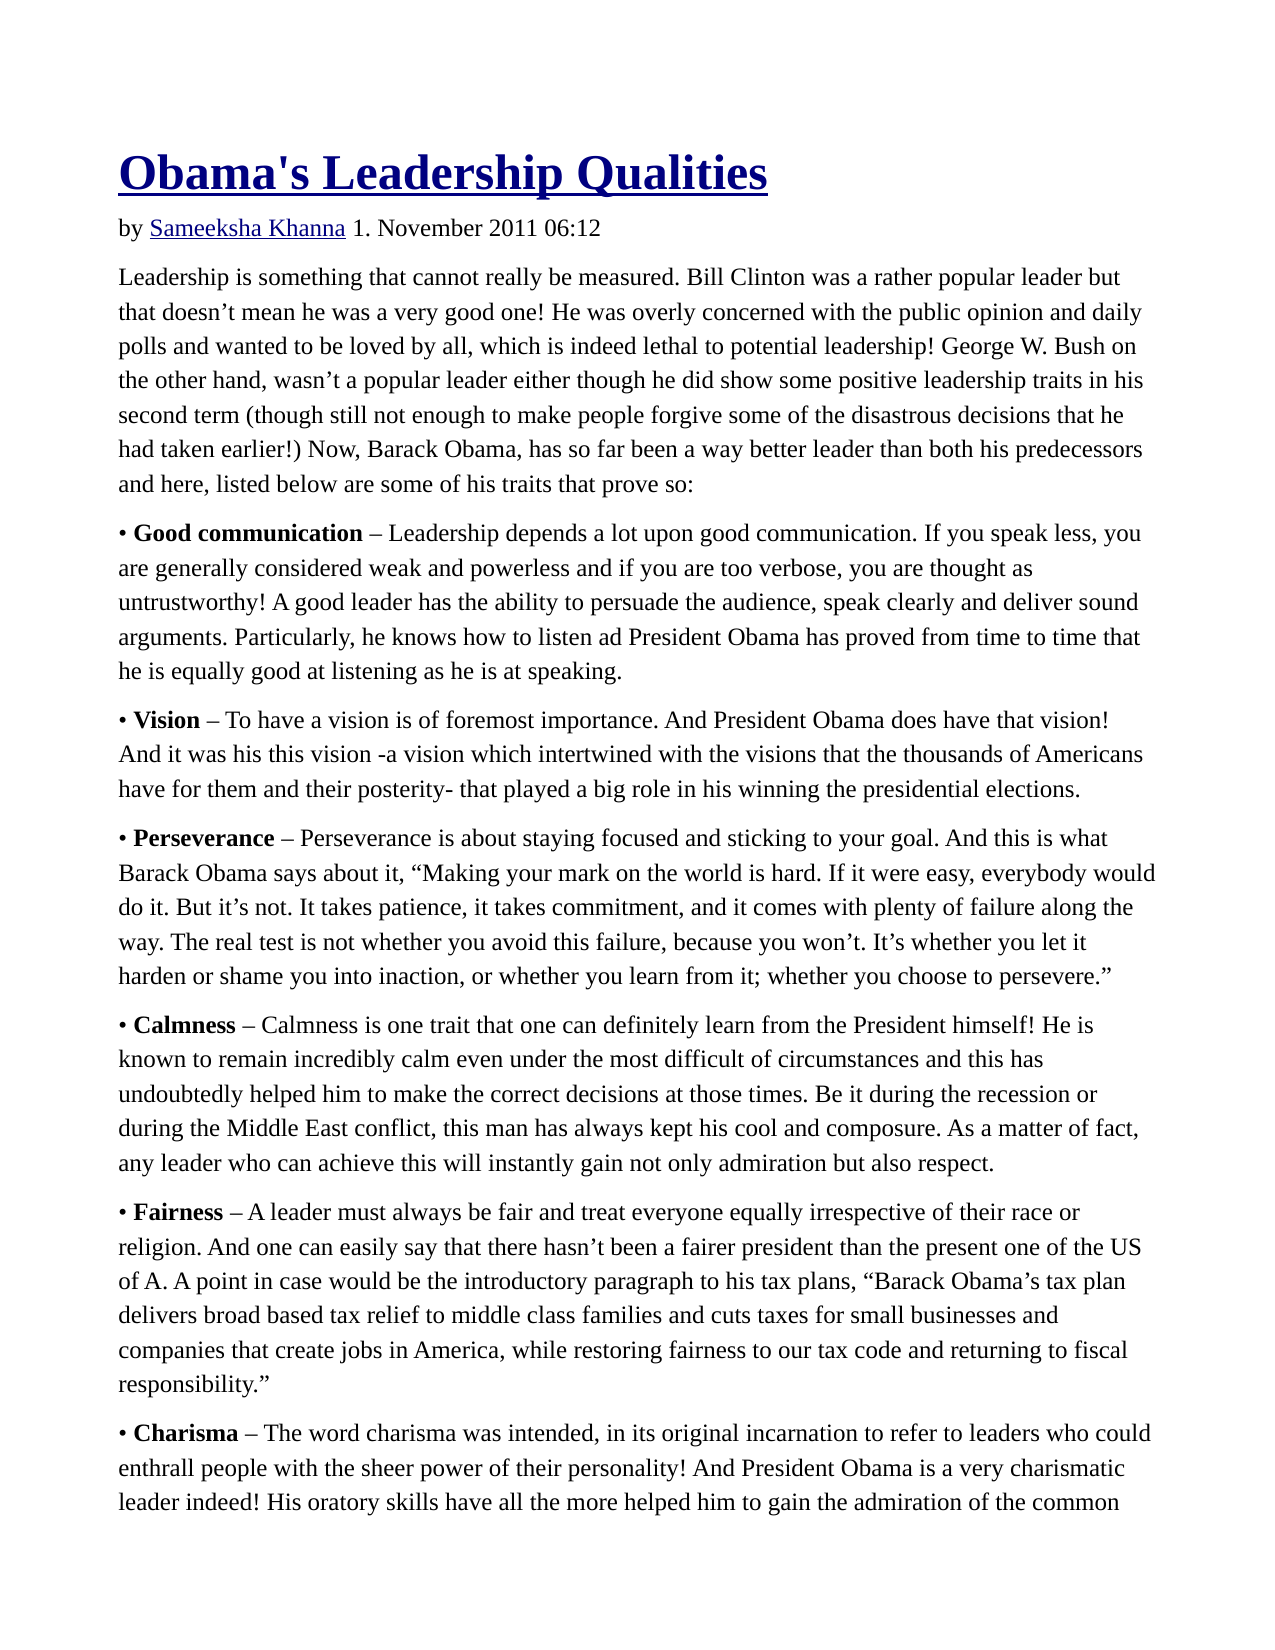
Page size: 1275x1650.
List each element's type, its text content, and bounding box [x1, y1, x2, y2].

text • Fairness – A leader must always be fair and treat everyone equally irrespective of their race or religion. And one can easily say that there hasn’t been a fairer president than the present one of the US of A. A point in case would be the introductory paragraph to his tax plans, “Barack Obama’s tax plan delivers broad based tax relief to middle class families and cuts taxes for small businesses and companies that create jobs in America, while restoring fairness to our tax code and returning to fiscal responsibility.” [118, 1197, 1157, 1398]
text • Good communication – Leadership depends a lot upon good communication. If you speak less, you are generally considered weak and powerless and if you are too verbose, you are thought as untrustworthy! A good leader has the ability to persuade the audience, speak clearly and deliver sound arguments. Particularly, he knows how to listen ad President Obama has proved from time to time that he is equally good at listening as he is at speaking. [118, 518, 1157, 685]
text Leadership is something that cannot really be measured. Bill Clinton was a rather popular leader but that doesn’t mean he was a very good one! He was overly concerned with the public opinion and daily polls and wanted to be loved by all, which is indeed lethal to potential leadership! George W. Bush on the other hand, wasn’t a popular leader either though he did show some positive leadership traits in his second term (though still not enough to make people forgive some of the disastrous decisions that he had taken earlier!) Now, Barack Obama, has so far been a way better leader than both his predecessors and here, listed below are some of his traits that prove so: [118, 262, 1157, 498]
text • Calmness – Calmness is one trait that one can definitely learn from the President himself! He is known to remain incredibly calm even under the most difficult of circumstances and this has undoubtedly helped him to make the correct decisions at those times. Be it during the recession or during the Middle East conflict, this man has always kept his cool and composure. As a matter of fact, any leader who can achieve this will instantly gain not only admiration but also respect. [118, 1010, 1157, 1177]
text by Sameeksha Khanna 1. November 2011 06:12 [118, 213, 1157, 242]
text • Perseverance – Perseverance is about staying focused and sticking to your goal. And this is what Barack Obama says about it, “Making your mark on the world is hard. If it were easy, everybody would do it. But it’s not. It takes patience, it takes commitment, and it comes with plenty of failure along the way. The real test is not whether you avoid this failure, because you won’t. It’s whether you let it harden or shame you into inaction, or whether you learn from it; whether you choose to persevere.” [118, 823, 1157, 990]
text • Vision – To have a vision is of foremost importance. And President Obama does have that vision! And it was his this vision -a vision which intertwined with the visions that the thousands of Americans have for them and their posterity- that played a big role in his winning the presidential elections. [118, 705, 1157, 803]
text • Charisma – The word charisma was intended, in its original incarnation to refer to leaders who could enthrall people with the sheer power of their personality! And President Obama is a very charismatic leader indeed! His oratory skills have all the more helped him to gain the admiration of the common [118, 1418, 1157, 1516]
subtitle Obama's Leadership Qualities [118, 143, 1157, 201]
